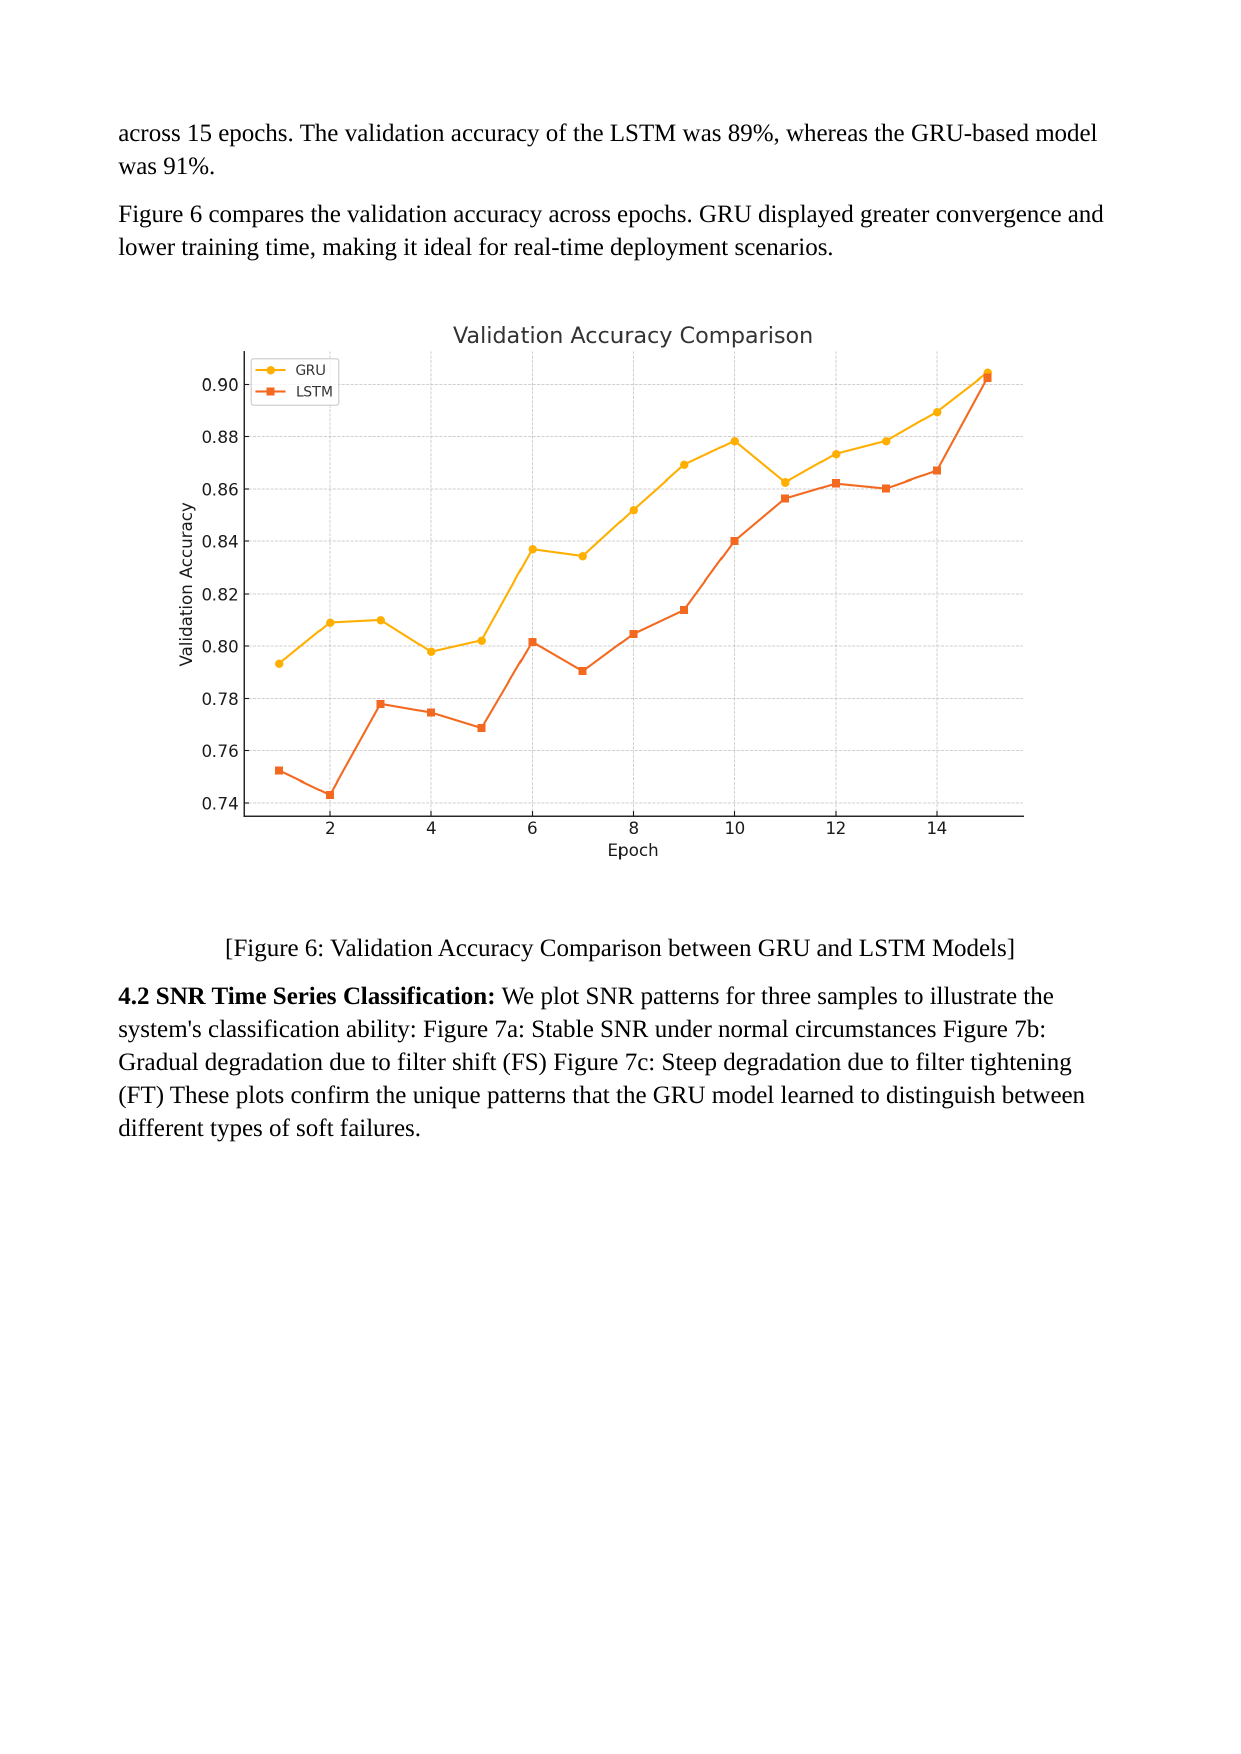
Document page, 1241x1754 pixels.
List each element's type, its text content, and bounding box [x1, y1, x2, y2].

picture [118, 279, 1123, 882]
text across 15 epochs. The validation accuracy of the LSTM was 89%, whereas the GRU-based model was 91%. [118, 118, 1122, 180]
text 4.2 SNR Time Series Classification: We plot SNR patterns for three samples to illustrate the system's classification ability: Figure 7a: Stable SNR under normal circumstances Figure 7b: Gradual degradation due to filter shift (FS) Figure 7c: Steep degradation due to filter tightening (FT) These plots confirm the unique patterns that the GRU model learned to distinguish between different types of soft failures. [118, 981, 1122, 1142]
text [Figure 6: Validation Accuracy Comparison between GRU and LSTM Models] [118, 933, 1122, 962]
text Figure 6 compares the validation accuracy across epochs. GRU displayed greater convergence and lower training time, making it ideal for real-time deployment scenarios. [118, 199, 1122, 261]
